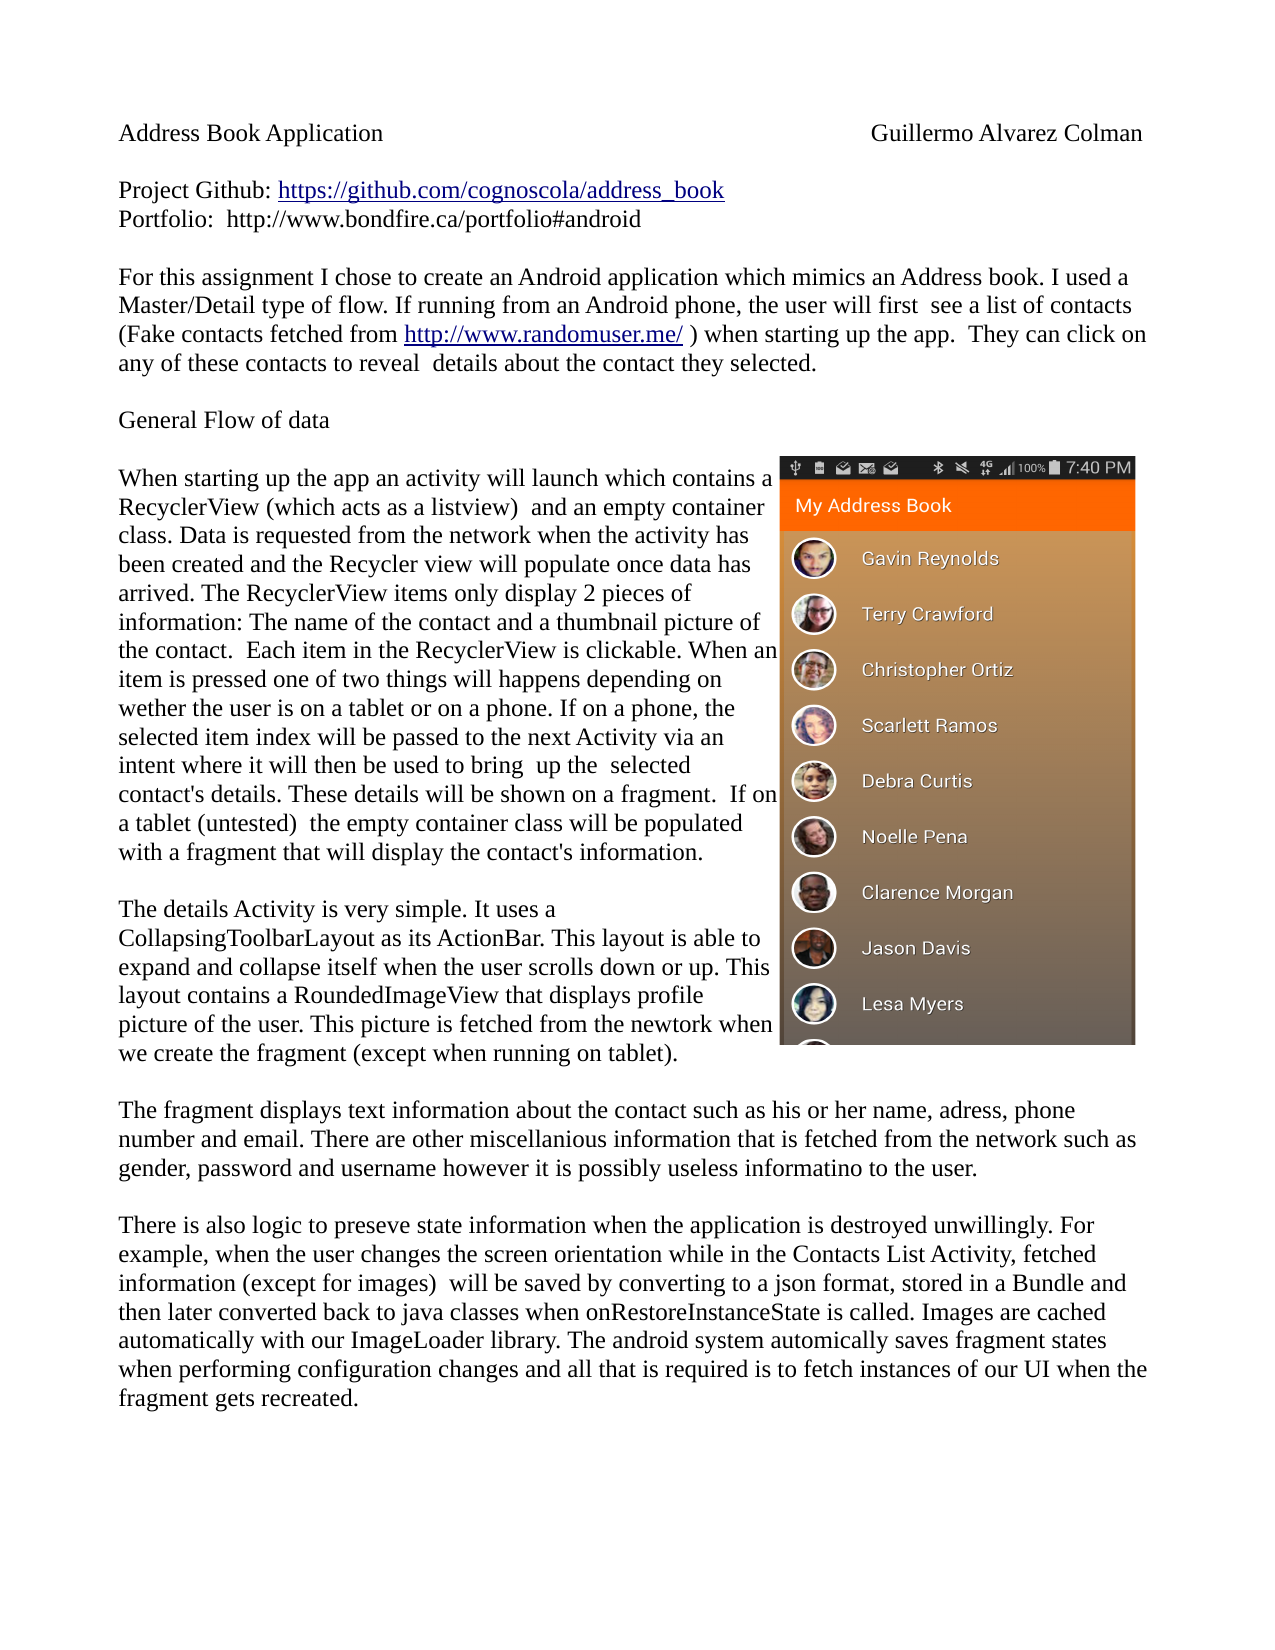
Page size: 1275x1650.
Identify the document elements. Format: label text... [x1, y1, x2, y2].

text Address Book Application Guillermo Alvarez Colman [118, 118, 1157, 147]
text Portfolio: http://www.bondfire.ca/portfolio#android [118, 204, 1157, 233]
text For this assignment I chose to create an Android application which mimics an Address book. I used a Master/Detail type of flow. If running from an Android phone, the user will first see a list of contacts (Fake contacts fetched from http://www.randomuser.me/ ) when starting up the app. They can click on any of these contacts to reveal details about the contact they selected. [118, 262, 1157, 377]
text The fragment displays text information about the contact such as his or her name, adress, phone number and email. There are other miscellanious information that is fetched from the network such as gender, password and username however it is possibly useless informatino to the user. [118, 1096, 1157, 1182]
text There is also logic to preseve state information when the application is destroyed unwillingly. For example, when the user changes the screen orientation while in the Contacts List Activity, fetched information (except for images) will be saved by converting to a json format, stored in a Bundle and then later converted back to java classes when onRestoreInstanceState is called. Images are cached automatically with our ImageLoader library. The android system automically saves fragment states when performing configuration changes and all that is required is to fetch instances of our UI when the fragment gets recreated. [118, 1211, 1157, 1412]
text Project Github: https://github.com/cognoscola/address_book [118, 176, 1157, 204]
text The details Activity is very simple. It uses a CollapsingToolbarLayout as its ActionBar. This layout is able to expand and collapse itself when the user scrolls down or up. This layout contains a RoundedImageView that displays profile picture of the user. This picture is fetched from the newtork when we create the fragment (except when running on tablet). [118, 894, 1157, 1067]
text When starting up the app an activity will launch which contains a RecyclerView (which acts as a listview) and an empty container class. Data is requested from the network when the activity has been created and the Recycler view will populate once data has arrived. The RecyclerView items only display 2 pieces of information: The name of the contact and a thumbnail picture of the contact. Each item in the RecyclerView is clickable. When an item is pressed one of two things will happens depending on wether the user is on a tablet or on a phone. If on a phone, the selected item index will be passed to the next Activity via an intent where it will then be used to bring up the selected contact's details. These details will be shown on a fragment. If on a tablet (untested) the empty container class will be populated with a fragment that will display the contact's information. [118, 463, 779, 866]
picture [779, 456, 1136, 1045]
text General Flow of data [118, 406, 1157, 434]
